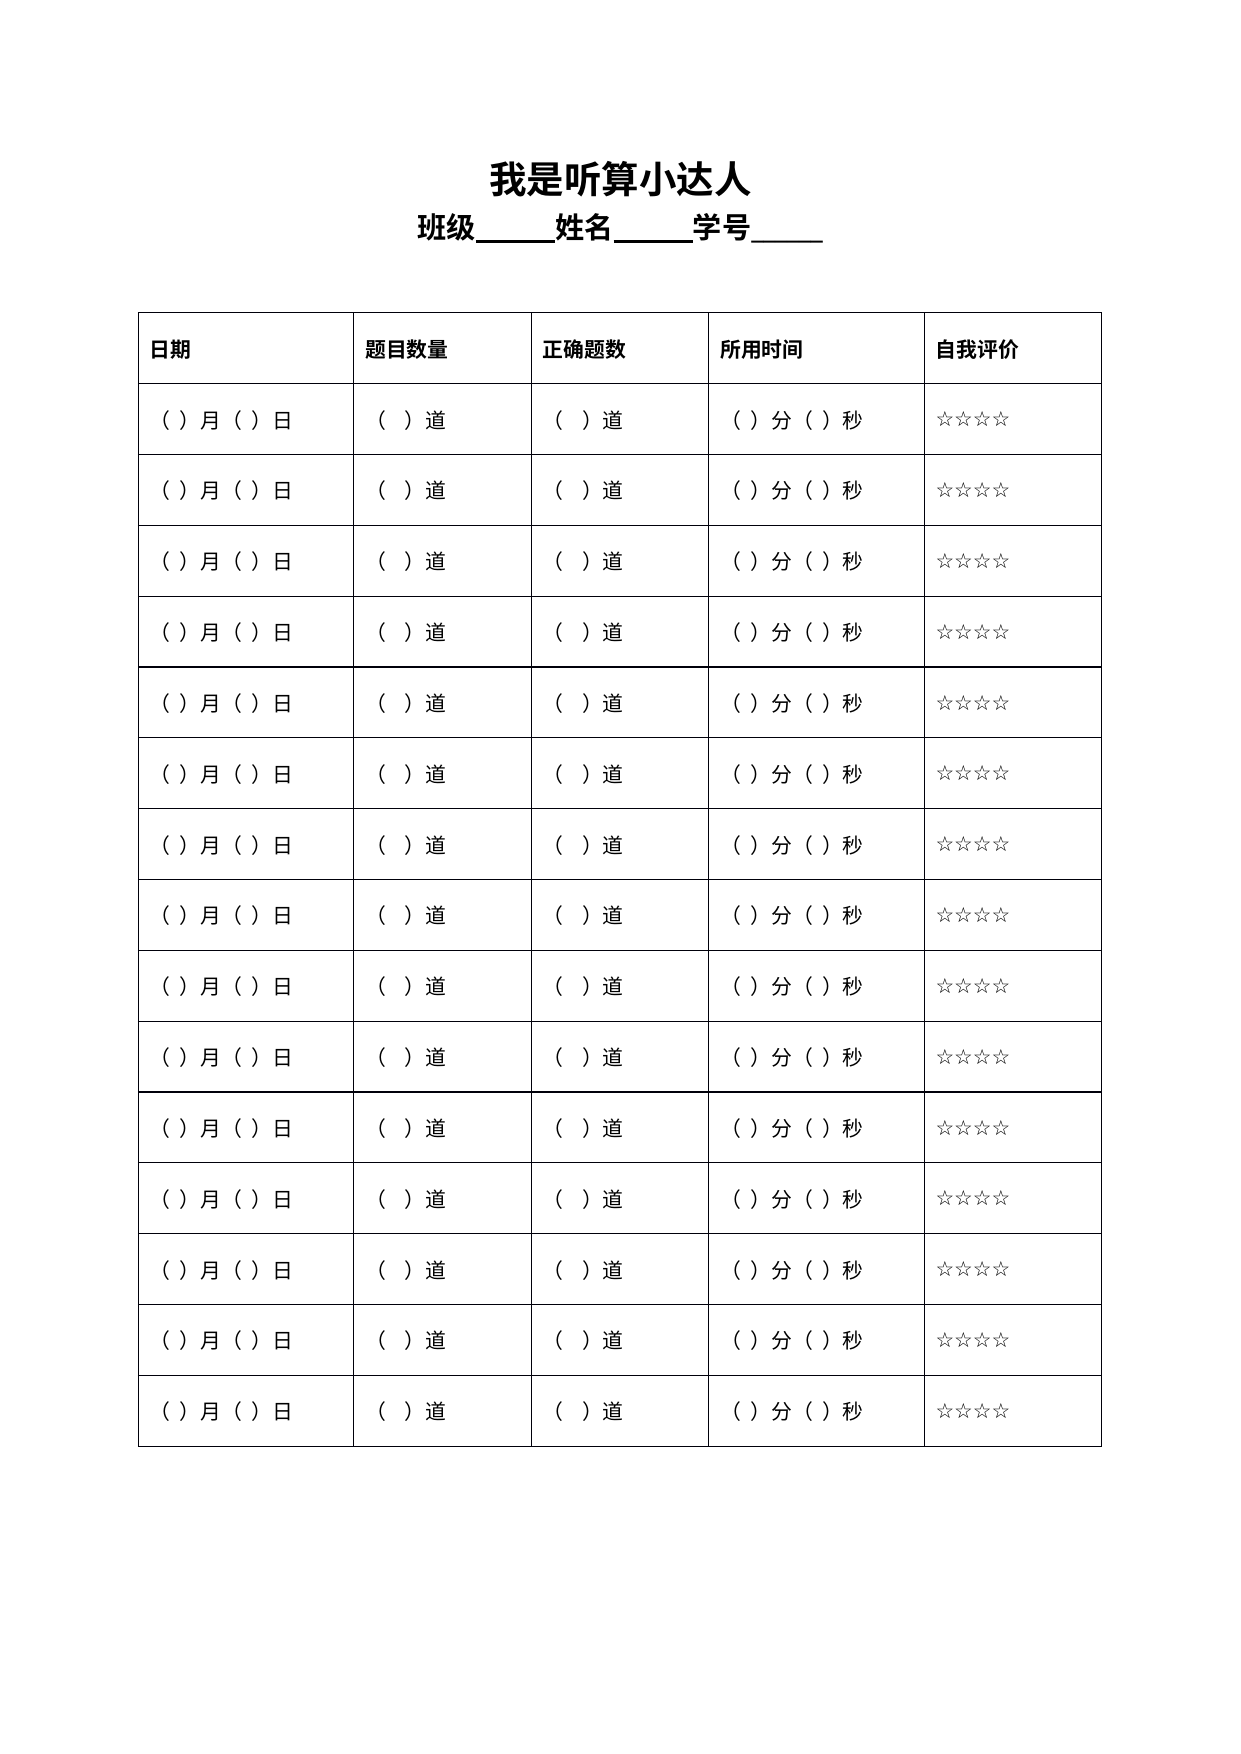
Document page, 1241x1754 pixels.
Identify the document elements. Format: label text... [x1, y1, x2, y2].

table_cell （ ）道 [354, 455, 531, 525]
table_cell （ ）道 [354, 1093, 531, 1162]
table_cell ☆☆☆☆ [925, 738, 1101, 808]
table_cell （ ）道 [532, 1163, 708, 1233]
table_cell （ ）道 [532, 1305, 708, 1375]
table_cell （ ）道 [532, 1376, 708, 1446]
table_cell （ ）月（ ）日 [139, 1022, 353, 1091]
table_cell （ ）道 [532, 880, 708, 950]
table_cell （ ）分（ ）秒 [709, 1305, 924, 1375]
table_cell （ ）道 [532, 1234, 708, 1304]
table_cell （ ）分（ ）秒 [709, 1093, 924, 1162]
table_cell ☆☆☆☆ [925, 1093, 1101, 1162]
table_cell ☆☆☆☆ [925, 1022, 1101, 1091]
table_cell （ ）月（ ）日 [139, 384, 353, 454]
table_cell （ ）月（ ）日 [139, 1234, 353, 1304]
table_cell （ ）道 [354, 1234, 531, 1304]
table_cell （ ）分（ ）秒 [709, 951, 924, 1021]
table_cell （ ）月（ ）日 [139, 1305, 353, 1375]
table_cell （ ）分（ ）秒 [709, 1022, 924, 1091]
table_cell （ ）道 [532, 597, 708, 666]
table_cell （ ）道 [532, 951, 708, 1021]
table_cell ☆☆☆☆ [925, 1163, 1101, 1233]
table_cell （ ）分（ ）秒 [709, 1376, 924, 1446]
table_header 题目数量 [354, 313, 531, 383]
table_cell （ ）道 [532, 1093, 708, 1162]
table_cell （ ）分（ ）秒 [709, 809, 924, 879]
table_cell （ ）分（ ）秒 [709, 455, 924, 525]
table_cell ☆☆☆☆ [925, 384, 1101, 454]
text 我是听算小达人 [187, 150, 1053, 204]
table_cell （ ）道 [532, 809, 708, 879]
table_cell （ ）月（ ）日 [139, 951, 353, 1021]
table_cell （ ）月（ ）日 [139, 1163, 353, 1233]
table_cell （ ）道 [532, 384, 708, 454]
table_cell （ ）分（ ）秒 [709, 738, 924, 808]
table_cell （ ）道 [354, 526, 531, 596]
text 班级 姓名 学号______ [187, 204, 1053, 247]
table_cell （ ）月（ ）日 [139, 455, 353, 525]
table_cell （ ）分（ ）秒 [709, 668, 924, 737]
table_cell （ ）道 [532, 1022, 708, 1091]
table_cell （ ）道 [532, 455, 708, 525]
table_cell ☆☆☆☆ [925, 1305, 1101, 1375]
table_cell （ ）月（ ）日 [139, 668, 353, 737]
table_cell （ ）道 [354, 1376, 531, 1446]
table_cell （ ）道 [354, 384, 531, 454]
table_header 所用时间 [709, 313, 924, 383]
table_header 日期 [139, 313, 353, 383]
table_cell （ ）月（ ）日 [139, 809, 353, 879]
table_cell ☆☆☆☆ [925, 1234, 1101, 1304]
table_cell （ ）道 [532, 738, 708, 808]
table_cell ☆☆☆☆ [925, 668, 1101, 737]
table_cell （ ）分（ ）秒 [709, 880, 924, 950]
table_cell （ ）月（ ）日 [139, 1093, 353, 1162]
table_cell （ ）道 [354, 880, 531, 950]
table_cell （ ）道 [354, 668, 531, 737]
table_header 正确题数 [532, 313, 708, 383]
table_cell ☆☆☆☆ [925, 526, 1101, 596]
table_cell ☆☆☆☆ [925, 951, 1101, 1021]
table_cell （ ）道 [354, 1305, 531, 1375]
table_cell （ ）分（ ）秒 [709, 597, 924, 666]
table_cell （ ）月（ ）日 [139, 526, 353, 596]
table_cell （ ）道 [354, 1022, 531, 1091]
table_cell （ ）道 [354, 809, 531, 879]
table_cell （ ）道 [354, 738, 531, 808]
table_cell ☆☆☆☆ [925, 597, 1101, 666]
table_cell （ ）月（ ）日 [139, 738, 353, 808]
table_cell （ ）分（ ）秒 [709, 384, 924, 454]
table_cell （ ）道 [532, 526, 708, 596]
table_cell （ ）道 [532, 668, 708, 737]
table_cell ☆☆☆☆ [925, 1376, 1101, 1446]
table_cell ☆☆☆☆ [925, 880, 1101, 950]
table_cell （ ）分（ ）秒 [709, 526, 924, 596]
table_cell （ ）道 [354, 951, 531, 1021]
table_cell （ ）分（ ）秒 [709, 1163, 924, 1233]
table_cell （ ）分（ ）秒 [709, 1234, 924, 1304]
table_header 自我评价 [925, 313, 1101, 383]
table_cell （ ）道 [354, 1163, 531, 1233]
table_cell （ ）道 [354, 597, 531, 666]
table_cell （ ）月（ ）日 [139, 1376, 353, 1446]
table_cell ☆☆☆☆ [925, 809, 1101, 879]
table_cell （ ）月（ ）日 [139, 597, 353, 666]
table_cell （ ）月（ ）日 [139, 880, 353, 950]
table_cell ☆☆☆☆ [925, 455, 1101, 525]
